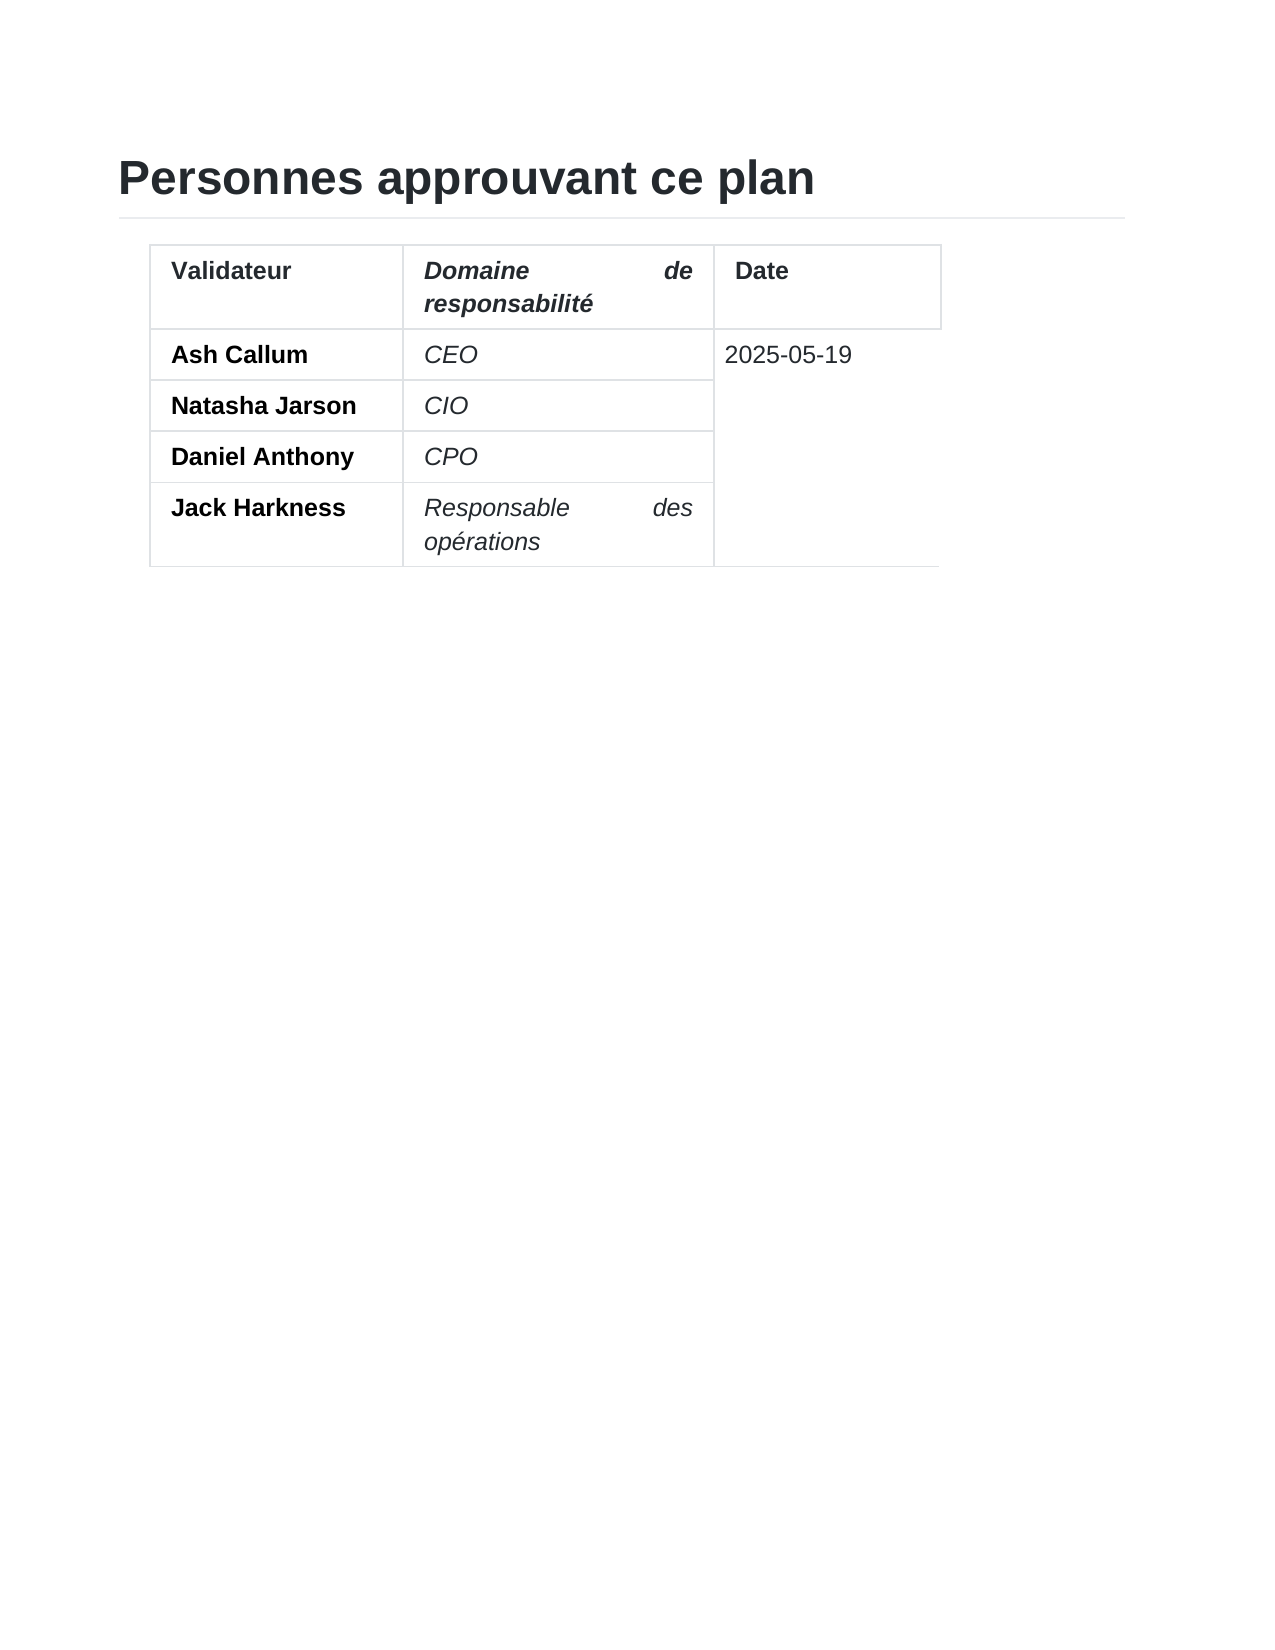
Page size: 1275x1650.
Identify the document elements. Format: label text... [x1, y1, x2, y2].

table_header Validateur [151, 246, 402, 328]
table_cell ‍‍‍Daniel Anthony [151, 432, 402, 481]
table_cell CPO [404, 432, 713, 481]
table_header Domaine de responsabilité [404, 246, 713, 328]
table_header Date [715, 246, 940, 328]
table_cell ‍‍‍Jack Harkness [151, 483, 402, 566]
subtitle Personnes approuvant ce plan [119, 150, 1125, 217]
table_cell Ash Callum [151, 330, 402, 379]
table_cell ‍‍‍Natasha Jarson [151, 381, 402, 430]
table_cell CEO [404, 330, 713, 379]
table_cell Responsable des opérations [404, 483, 713, 566]
table_cell 2025-05-19 [715, 330, 941, 566]
table_cell CIO [404, 381, 713, 430]
